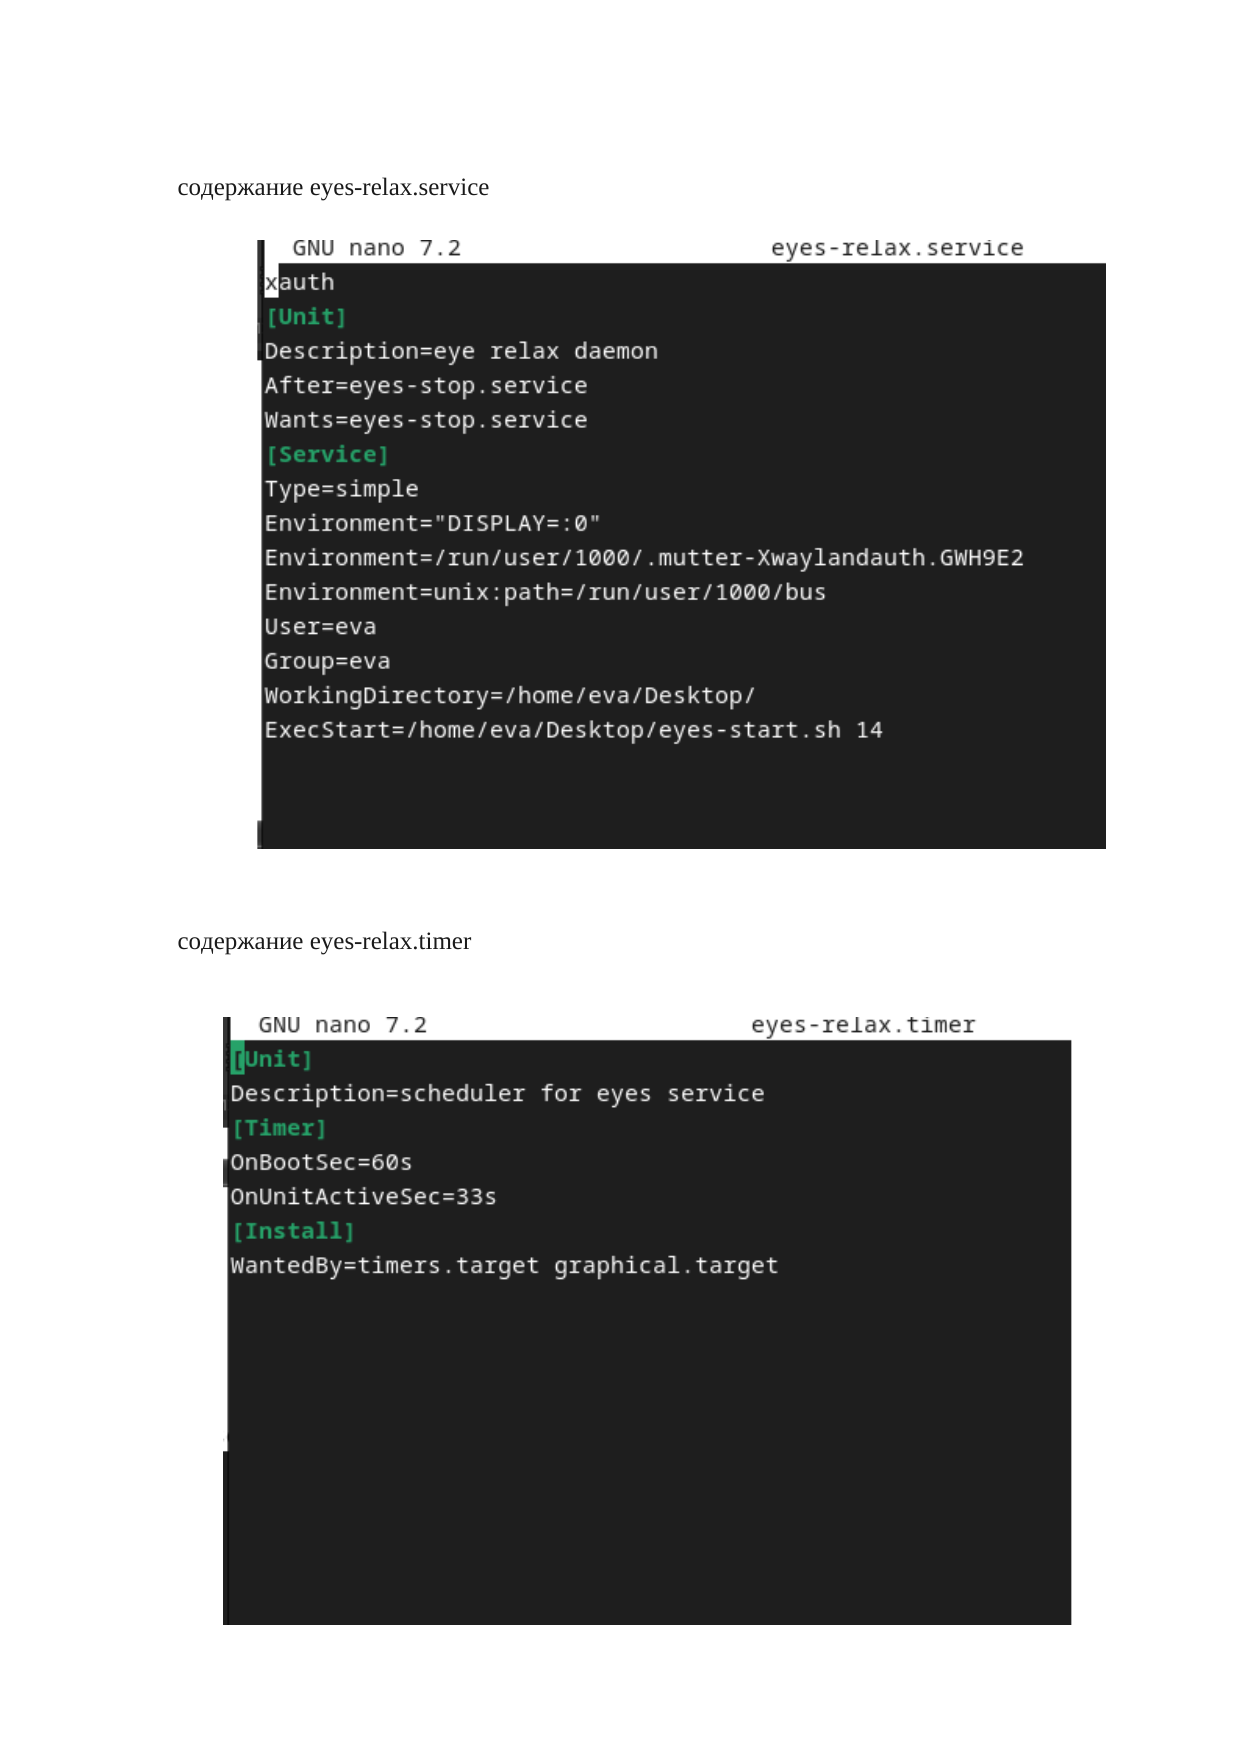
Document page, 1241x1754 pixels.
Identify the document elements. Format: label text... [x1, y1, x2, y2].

picture [257, 240, 1106, 849]
text содержание eyes-relax.service [177, 172, 1152, 201]
text содержание eyes-relax.timer [177, 926, 1152, 955]
picture [223, 1017, 1072, 1625]
